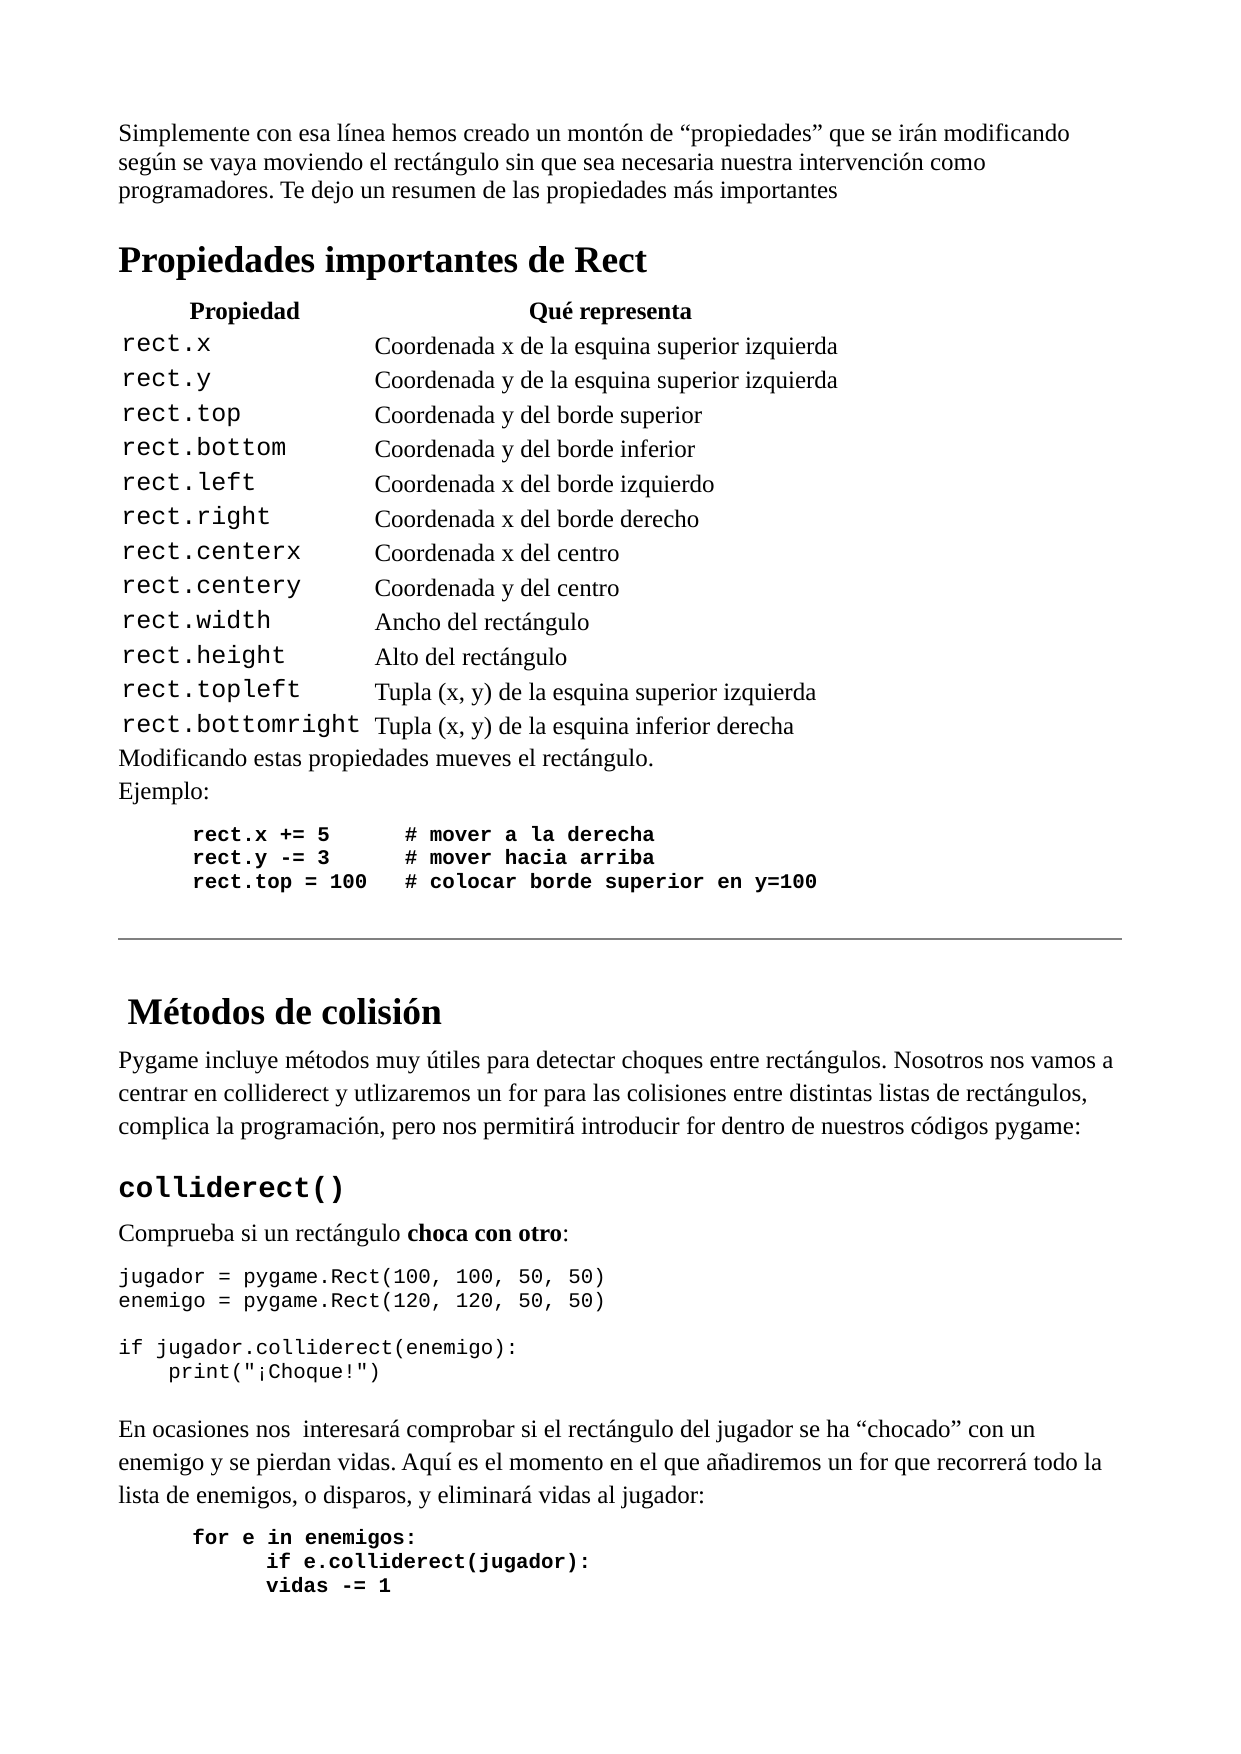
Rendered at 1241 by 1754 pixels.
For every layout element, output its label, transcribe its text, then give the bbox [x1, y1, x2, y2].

text rect.top = 100 # colocar borde superior en y=100 [192, 871, 1122, 894]
table_cell Coordenada x de la esquina superior izquierda [371, 328, 849, 362]
table_cell Coordenada y de la esquina superior izquierda [371, 363, 849, 397]
table_cell rect.centery [118, 570, 371, 604]
table_cell Coordenada x del borde derecho [371, 501, 849, 535]
table_cell rect.bottom [118, 432, 371, 466]
subtitle colliderect() [118, 1173, 1122, 1206]
table_cell Tupla (x, y) de la esquina inferior derecha [371, 708, 849, 743]
text Comprueba si un rectángulo choca con otro: [118, 1218, 1122, 1247]
table_cell rect.left [118, 466, 371, 501]
text rect.x += 5 # mover a la derecha [192, 823, 1122, 847]
table_cell Coordenada y del centro [371, 570, 849, 604]
table_cell Coordenada x del borde izquierdo [371, 466, 849, 501]
subtitle Propiedades importantes de Rect [118, 238, 1122, 281]
text Modificando estas propiedades mueves el rectángulo. Ejemplo: [118, 743, 1122, 805]
subtitle Simplemente con esa línea hemos creado un montón de “propiedades” que se irán modificando según se vaya moviendo el rectángulo sin que sea necesaria nuestra intervención como programadores. Te dejo un resumen de las propiedades más importantes [118, 118, 1122, 204]
text En ocasiones nos interesará comprobar si el rectángulo del jugador se ha “chocado” con un enemigo y se pierdan vidas. Aquí es el momento en el que añadiremos un for que recorrerá todo la lista de enemigos, o disparos, y eliminará vidas al jugador: [118, 1414, 1122, 1508]
table_cell rect.centerx [118, 535, 371, 570]
text enemigo = pygame.Rect(120, 120, 50, 50) [118, 1290, 1122, 1313]
text rect.y -= 3 # mover hacia arriba [192, 847, 1122, 871]
text if e.colliderect(jugador): [266, 1551, 1122, 1575]
table_header Propiedad [118, 293, 371, 328]
table_cell Coordenada x del centro [371, 535, 849, 570]
text jugador = pygame.Rect(100, 100, 50, 50) [118, 1266, 1122, 1290]
table_cell rect.x [118, 328, 371, 362]
table_cell rect.topleft [118, 674, 371, 708]
text if jugador.colliderect(enemigo): [118, 1337, 1122, 1361]
table_cell rect.right [118, 501, 371, 535]
table_cell rect.y [118, 363, 371, 397]
subtitle Métodos de colisión [118, 989, 1122, 1032]
table_cell rect.width [118, 605, 371, 639]
text for e in enemigos: [192, 1527, 1122, 1551]
table_cell rect.height [118, 639, 371, 674]
text print("¡Choque!") [118, 1361, 1122, 1384]
table_cell rect.top [118, 397, 371, 432]
text vidas -= 1 [266, 1575, 1122, 1598]
table_cell rect.bottomright [118, 708, 371, 743]
text Pygame incluye métodos muy útiles para detectar choques entre rectángulos. Nosotros nos vamos a centrar en colliderect y utlizaremos un for para las colisiones entre distintas listas de rectángulos, complica la programación, pero nos permitirá introducir for dentro de nuestros códigos pygame: [118, 1045, 1122, 1139]
table_cell Coordenada y del borde inferior [371, 432, 849, 466]
table_cell Ancho del rectángulo [371, 605, 849, 639]
table_cell Alto del rectángulo [371, 639, 849, 674]
table_cell Tupla (x, y) de la esquina superior izquierda [371, 674, 849, 708]
table_cell Coordenada y del borde superior [371, 397, 849, 432]
table_header Qué representa [371, 293, 849, 328]
